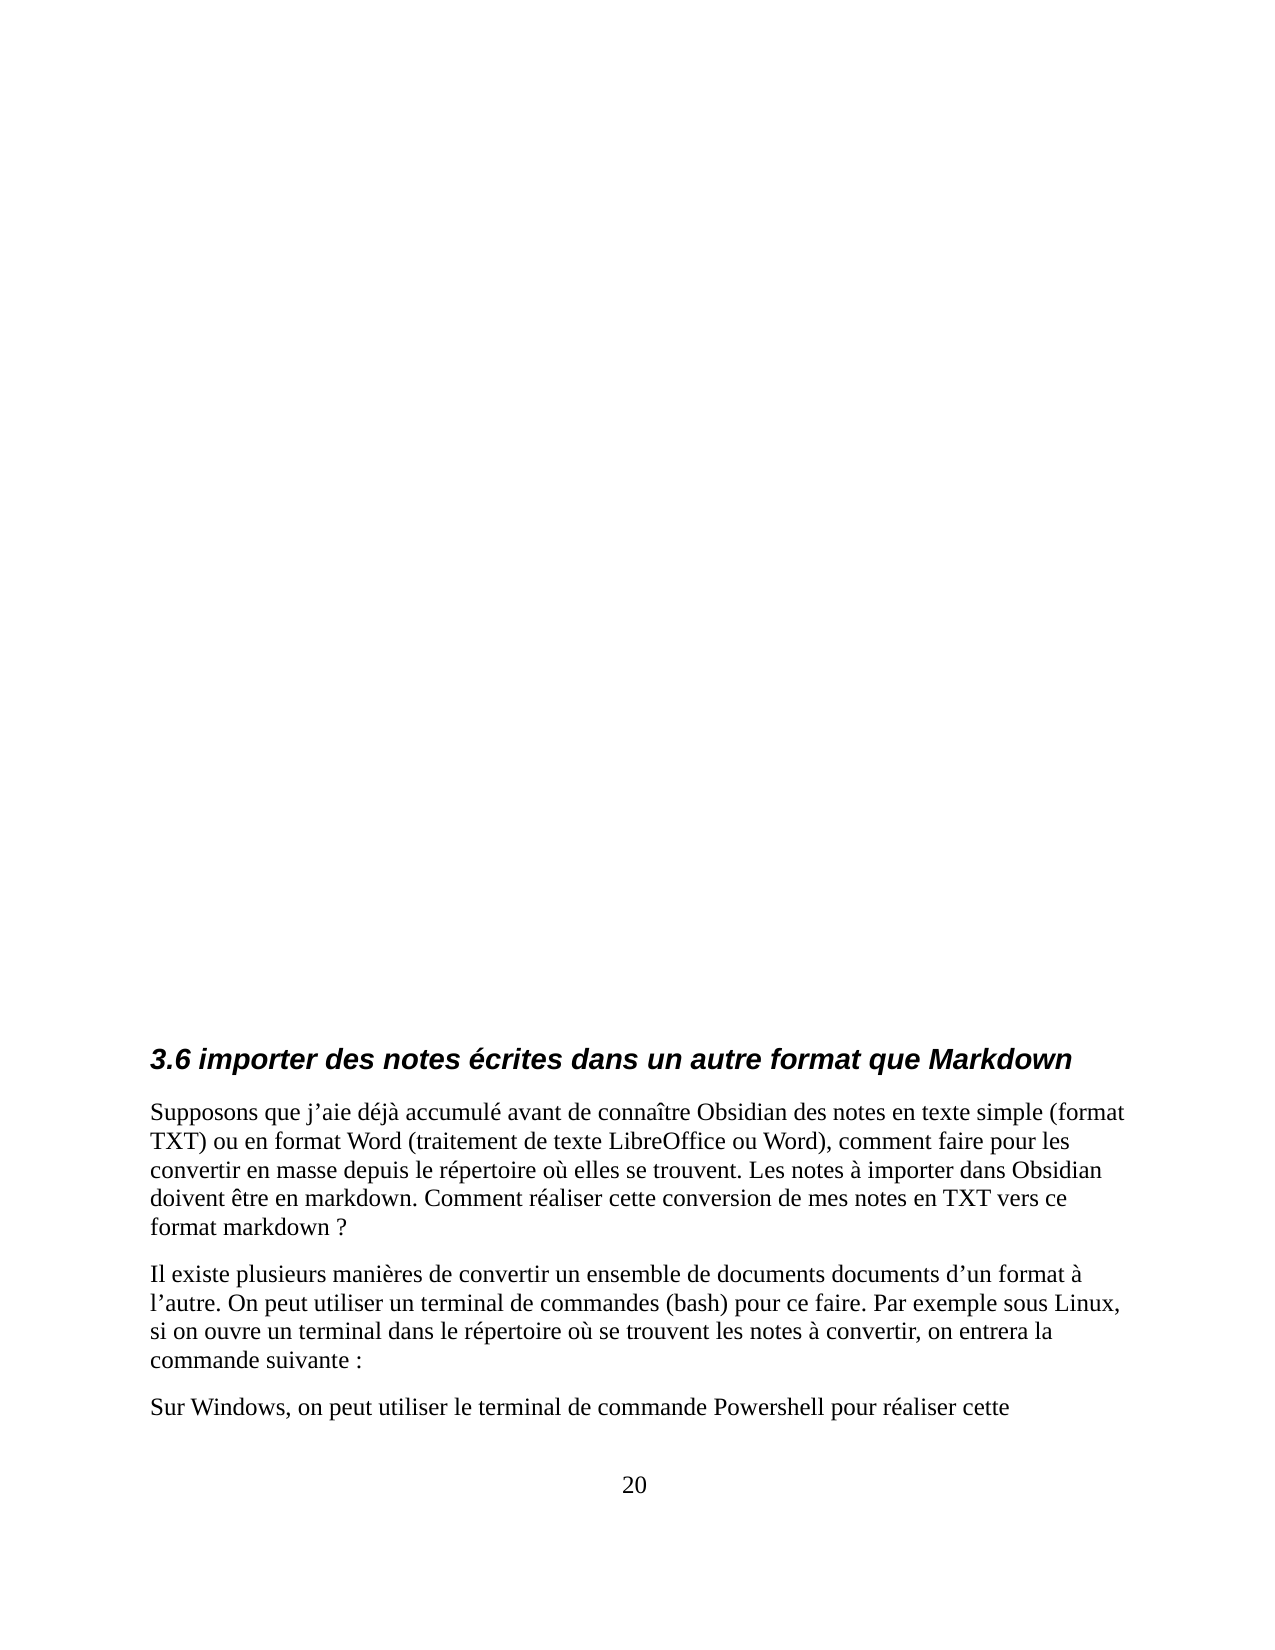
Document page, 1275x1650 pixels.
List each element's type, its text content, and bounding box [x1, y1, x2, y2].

text Supposons que j’aie déjà accumulé avant de connaître Obsidian des notes en texte simple (format TXT) ou en format Word (traitement de texte LibreOffice ou Word), comment faire pour les convertir en masse depuis le répertoire où elles se trouvent. Les notes à importer dans Obsidian doivent être en markdown. Comment réaliser cette conversion de mes notes en TXT vers ce format markdown ? [150, 1097, 1125, 1241]
text [150, 150, 1125, 1008]
text Il existe plusieurs manières de convertir un ensemble de documents documents d’un format à l’autre. On peut utiliser un terminal de commandes (bash) pour ce faire. Par exemple sous Linux, si on ouvre un terminal dans le répertoire où se trouvent les notes à convertir, on entrera la commande suivante : [150, 1259, 1125, 1374]
subtitle 3.6 importer des notes écrites dans un autre format que Markdown [150, 1042, 1125, 1076]
text Sur Windows, on peut utiliser le terminal de commande Powershell pour réaliser cette [150, 1392, 1125, 1421]
